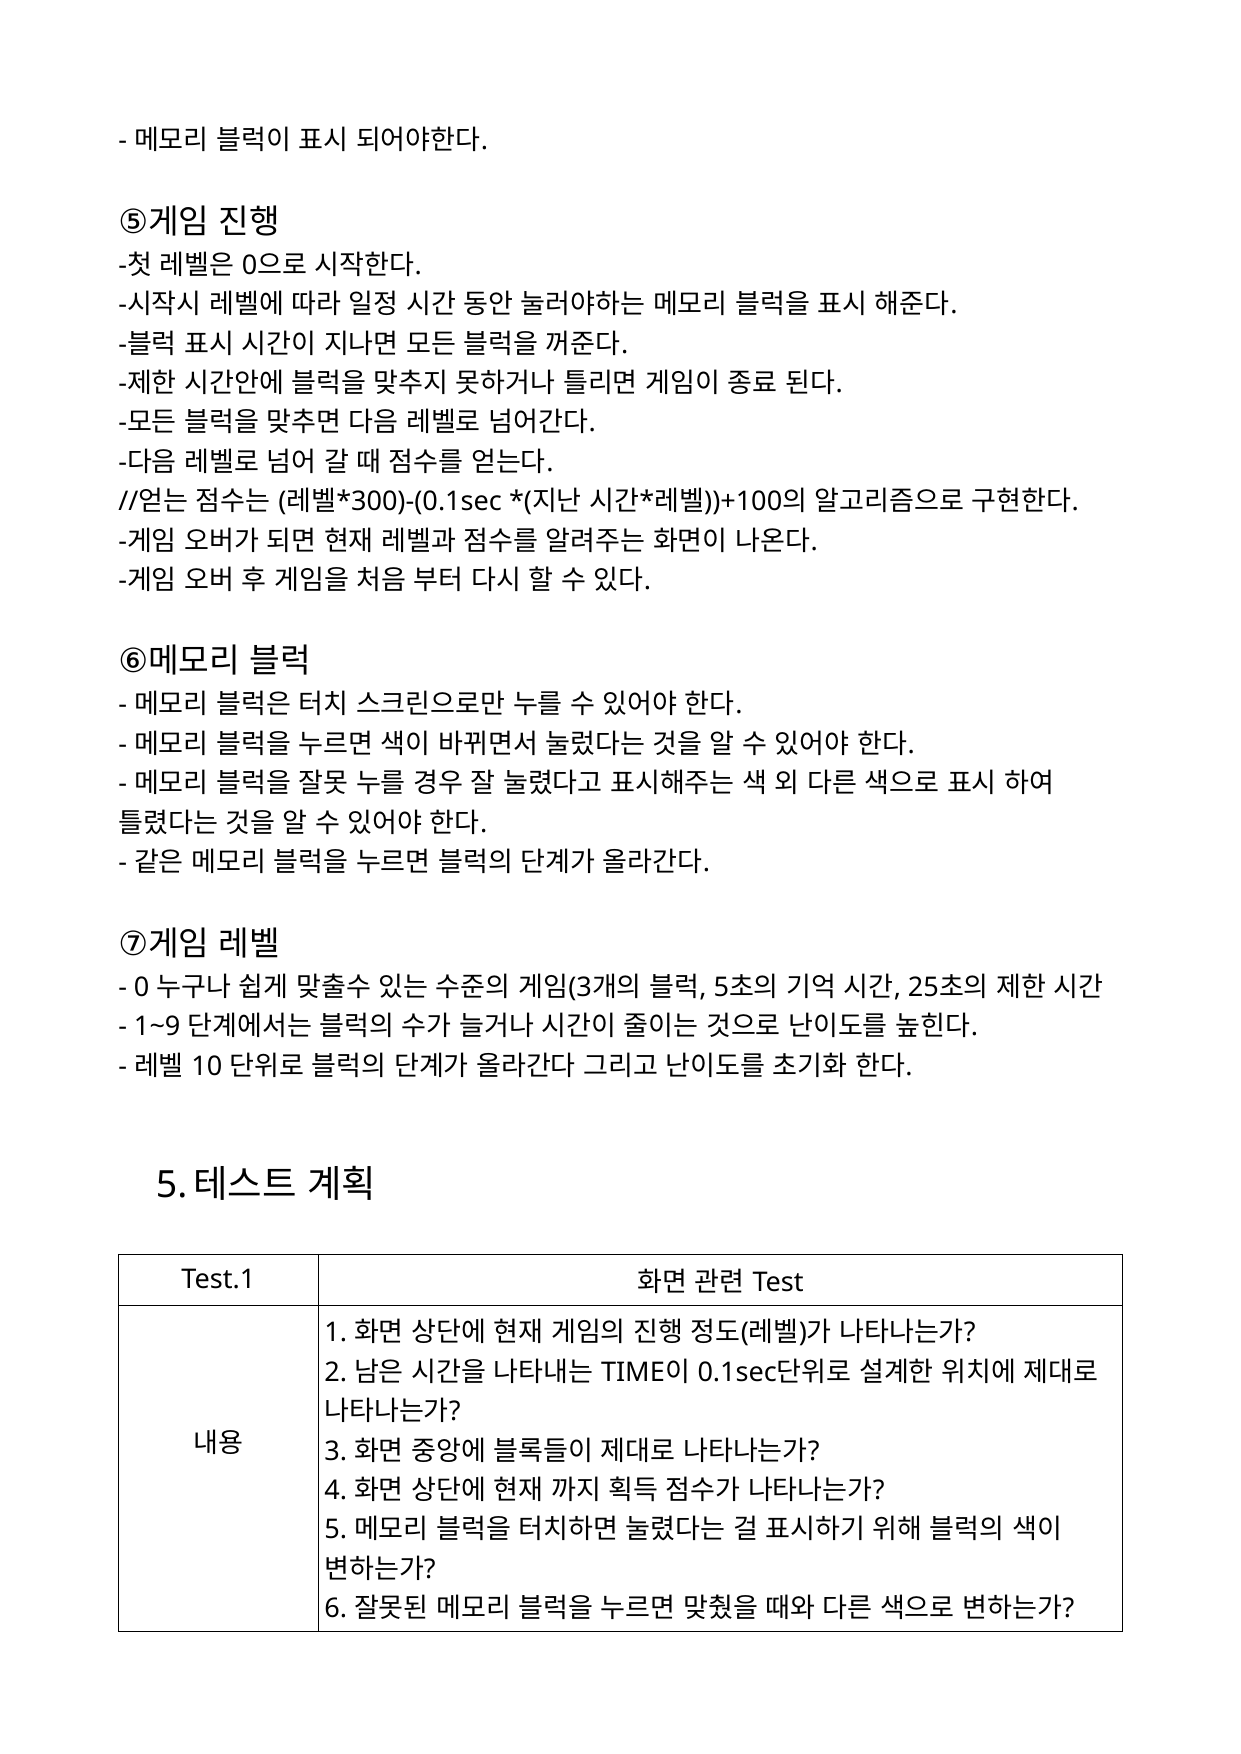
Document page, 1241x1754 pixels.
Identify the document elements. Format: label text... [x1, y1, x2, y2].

text ⑥메모리 블럭 [118, 634, 1122, 682]
text -시작시 레벨에 따라 일정 시간 동안 눌러야하는 메모리 블럭을 표시 해준다. [118, 282, 1122, 322]
text -블럭 표시 시간이 지나면 모든 블럭을 꺼준다. [118, 322, 1122, 361]
text 틀렸다는 것을 알 수 있어야 한다. [118, 801, 1122, 840]
text - 메모리 블럭이 표시 되어야한다. [118, 118, 1122, 157]
table_header 화면 관련 Test [319, 1255, 1122, 1304]
text -첫 레벨은 0으로 시작한다. [118, 243, 1122, 282]
text ⑦게임 레벨 [118, 916, 1122, 965]
text ⑤게임 진행 [118, 194, 1122, 243]
text - 같은 메모리 블럭을 누르면 블럭의 단계가 올라간다. [118, 840, 1122, 879]
list 테스트 계획 [156, 1154, 1122, 1208]
text - 메모리 블럭은 터치 스크린으로만 누를 수 있어야 한다. [118, 682, 1122, 722]
table_cell 내용 [119, 1306, 318, 1631]
text - 메모리 블럭을 잘못 누를 경우 잘 눌렸다고 표시해주는 색 외 다른 색으로 표시 하여 [118, 761, 1122, 801]
text -게임 오버가 되면 현재 레벨과 점수를 알려주는 화면이 나온다. [118, 518, 1122, 558]
table_header Test.1 [119, 1255, 318, 1304]
text - 레벨 10 단위로 블럭의 단계가 올라간다 그리고 난이도를 초기화 한다. [118, 1043, 1122, 1083]
text -제한 시간안에 블럭을 맞추지 못하거나 틀리면 게임이 종료 된다. [118, 361, 1122, 400]
table_cell 1. 화면 상단에 현재 게임의 진행 정도(레벨)가 나타나는가? 2. 남은 시간을 나타내는 TIME이 0.1sec단위로 설계한 위치에 제대로 나타나는가? 3. 화면 중앙에 블록들이 제대로 나타나는가? 4. 화면 상단에 현재 까지 획득 점수가 나타나는가? 5. 메모리 블럭을 터치하면 눌렸다는 걸 표시하기 위해 블럭의 색이 변하는가? 6. 잘못된 메모리 블럭을 누르면 맞췄을 때와 다른 색으로 변하는가? [319, 1306, 1122, 1631]
text - 0 누구나 쉽게 맞출수 있는 수준의 게임(3개의 블럭, 5초의 기억 시간, 25초의 제한 시간 [118, 965, 1122, 1004]
text -게임 오버 후 게임을 처음 부터 다시 할 수 있다. [118, 558, 1122, 597]
text - 1~9 단계에서는 블럭의 수가 늘거나 시간이 줄이는 것으로 난이도를 높힌다. [118, 1004, 1122, 1043]
text -다음 레벨로 넘어 갈 때 점수를 얻는다. [118, 440, 1122, 479]
text -모든 블럭을 맞추면 다음 레벨로 넘어간다. [118, 400, 1122, 440]
text - 메모리 블럭을 누르면 색이 바뀌면서 눌렀다는 것을 알 수 있어야 한다. [118, 722, 1122, 761]
text //얻는 점수는 (레벨*300)-(0.1sec *(지난 시간*레벨))+100의 알고리즘으로 구현한다. [118, 479, 1122, 518]
